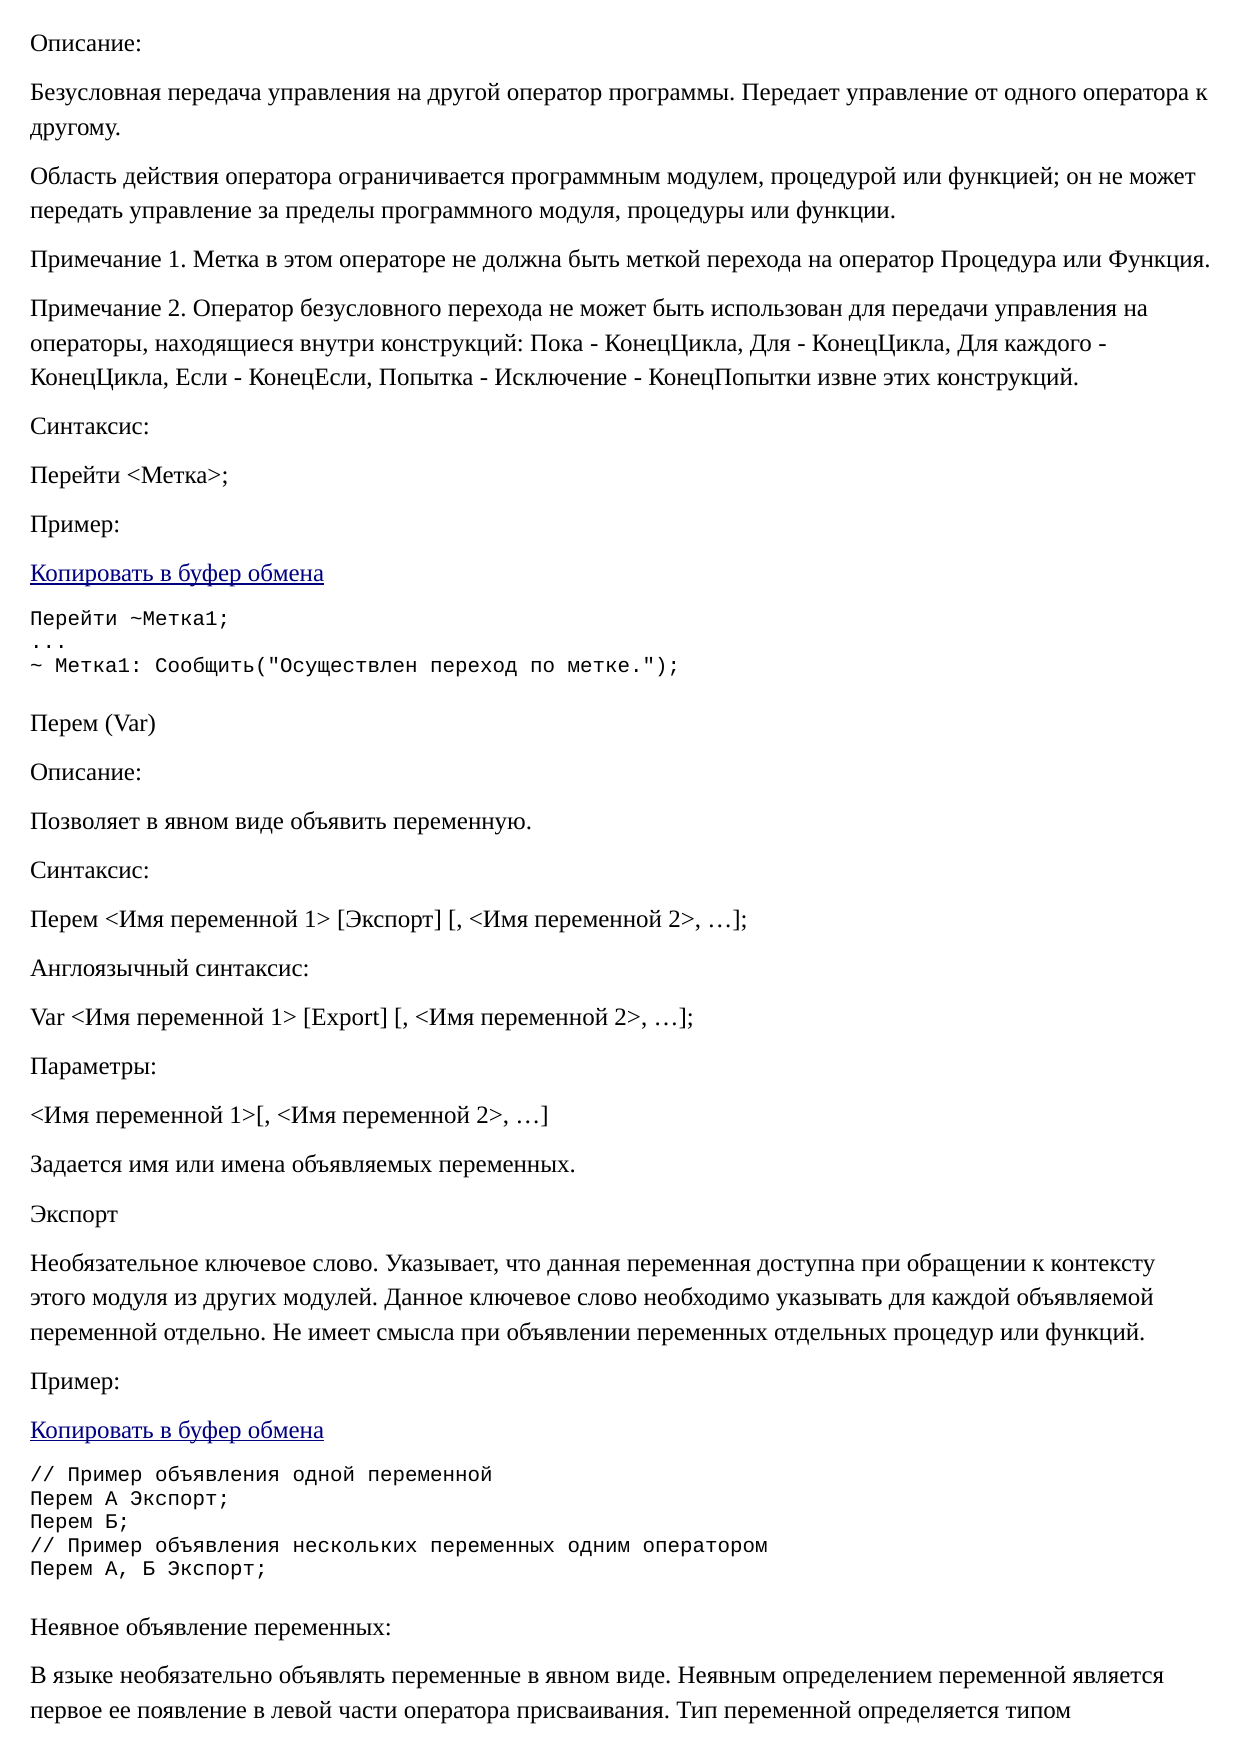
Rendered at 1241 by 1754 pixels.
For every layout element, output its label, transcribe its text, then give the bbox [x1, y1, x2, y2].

text Перем А, Б Экспорт; [30, 1558, 1211, 1582]
text // Пример объявления нескольких переменных одним оператором [30, 1535, 1211, 1558]
text Неявное объявление переменных: [30, 1612, 1211, 1640]
text Копировать в буфер обмена [30, 558, 1211, 587]
text Копировать в буфер обмена [30, 1415, 1211, 1443]
text Параметры: [30, 1051, 1211, 1080]
text Примечание 2. Оператор безусловного перехода не может быть использован для передачи управления на операторы, находящиеся внутри конструкций: Пока ‑ КонецЦикла, Для ‑ КонецЦикла, Для каждого ‑ КонецЦикла, Если ‑ КонецЕсли, Попытка ‑ Исключение ‑ КонецПопытки извне этих конструкций. [30, 293, 1211, 391]
text Описание: [30, 28, 1211, 57]
text Необязательное ключевое слово. Указывает, что данная переменная доступна при обращении к контексту этого модуля из других модулей. Данное ключевое слово необходимо указывать для каждой объявляемой переменной отдельно. Не имеет смысла при объявлении переменных отдельных процедур или функций. [30, 1248, 1211, 1345]
text Синтаксис: [30, 855, 1211, 884]
text Перейти <Метка>; [30, 460, 1211, 489]
text Пример: [30, 509, 1211, 538]
text Перем Б; [30, 1511, 1211, 1535]
text Перейти ~Метка1; [30, 608, 1211, 631]
text Примечание 1. Метка в этом операторе не должна быть меткой перехода на оператор Процедура или Функция. [30, 244, 1211, 273]
text Экспорт [30, 1199, 1211, 1227]
text Описание: [30, 757, 1211, 786]
text Область действия оператора ограничивается программным модулем, процедурой или функцией; он не может передать управление за пределы программного модуля, процедуры или функции. [30, 161, 1211, 224]
text Англоязычный синтаксис: [30, 953, 1211, 982]
text Перем А Экспорт; [30, 1487, 1211, 1511]
text Пример: [30, 1366, 1211, 1394]
text Перем (Var) [30, 708, 1211, 737]
text Задается имя или имена объявляемых переменных. [30, 1149, 1211, 1178]
text Позволяет в явном виде объявить переменную. [30, 806, 1211, 835]
text Синтаксис: [30, 411, 1211, 440]
text Безусловная передача управления на другой оператор программы. Передает управление от одного оператора к другому. [30, 77, 1211, 140]
text В языке необязательно объявлять переменные в явном виде. Неявным определением переменной является первое ее появление в левой части оператора присваивания. Тип переменной определяется типом [30, 1661, 1211, 1724]
text Перем <Имя переменной 1> [Экспорт] [, <Имя переменной 2>, …]; [30, 904, 1211, 933]
text ... [30, 631, 1211, 655]
text ~ Метка1: Сообщить("Осуществлен переход по метке."); [30, 655, 1211, 678]
text // Пример объявления одной переменной [30, 1464, 1211, 1487]
text Var <Имя переменной 1> [Export] [, <Имя переменной 2>, …]; [30, 1002, 1211, 1031]
text <Имя переменной 1>[, <Имя переменной 2>, …] [30, 1101, 1211, 1129]
